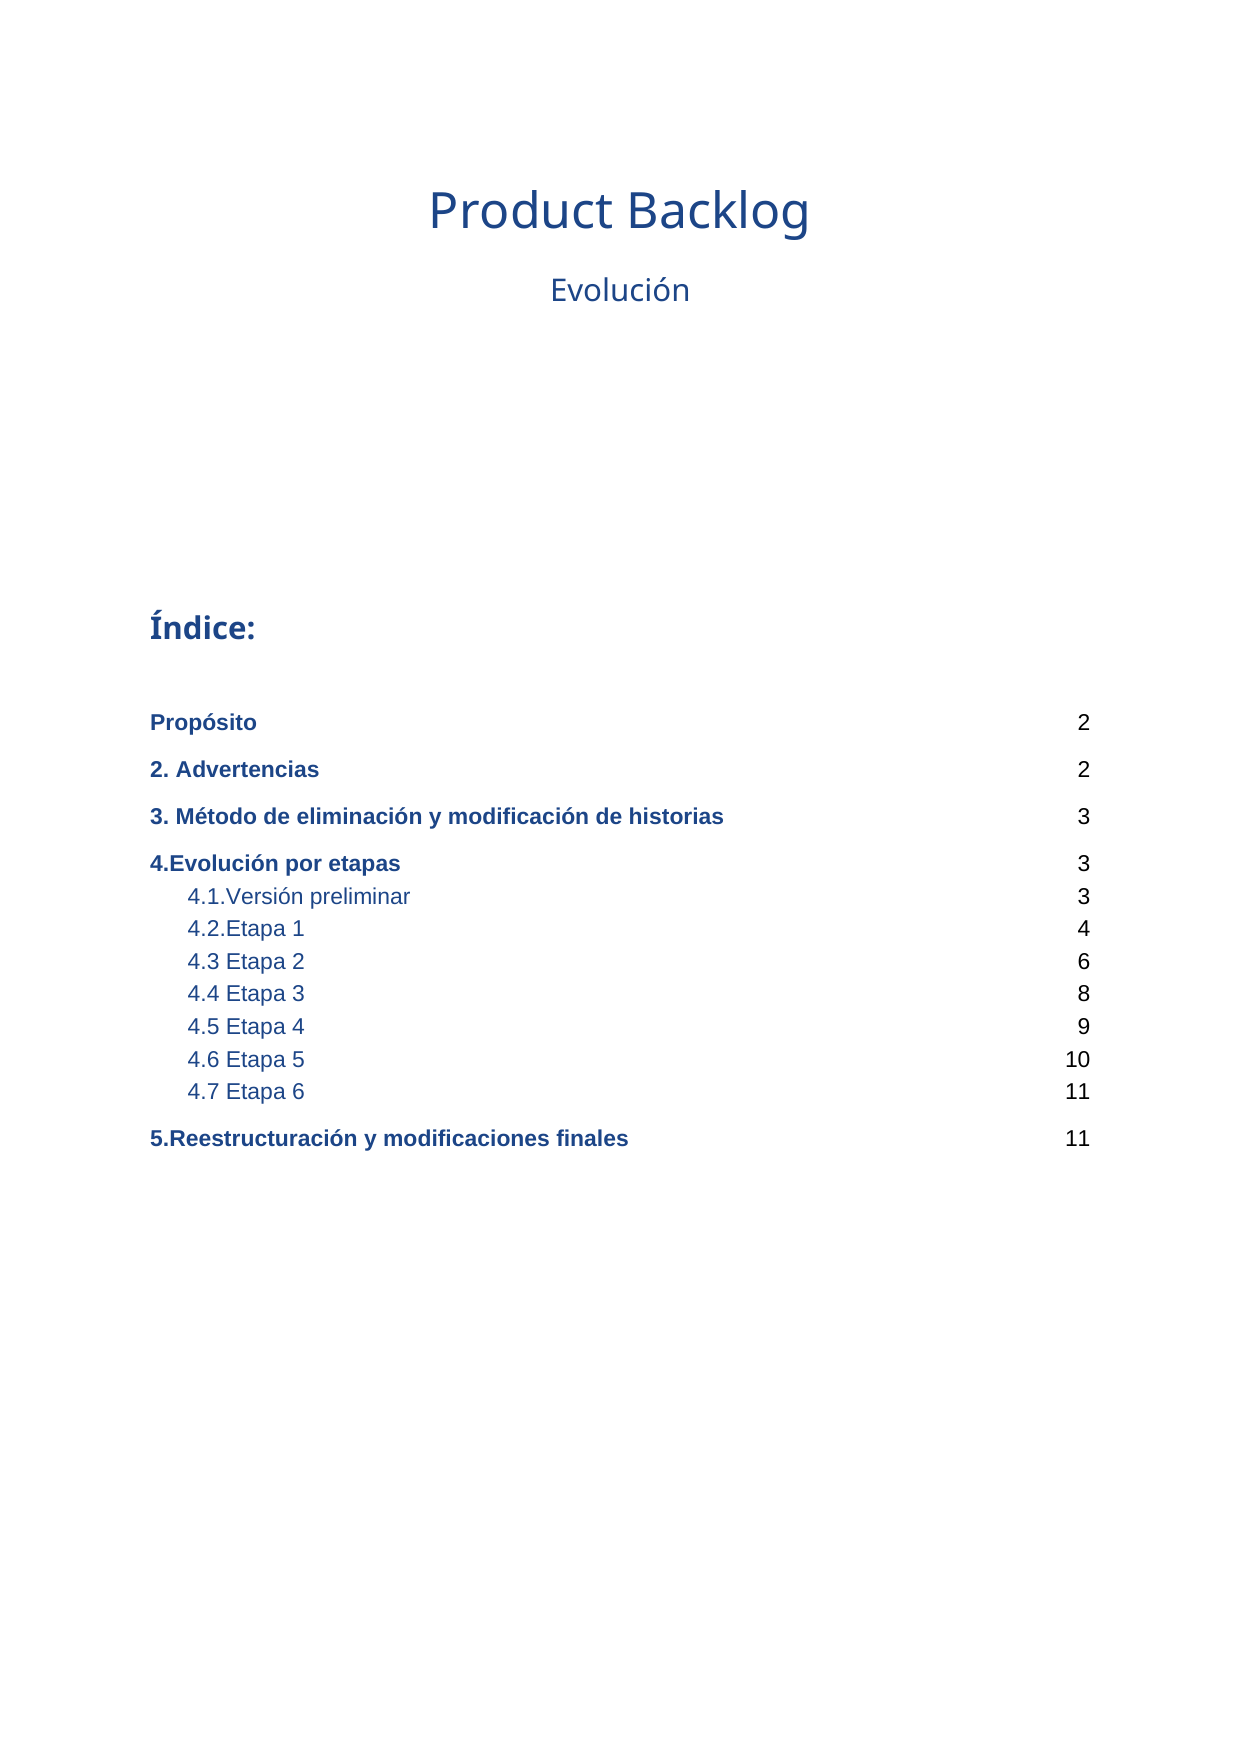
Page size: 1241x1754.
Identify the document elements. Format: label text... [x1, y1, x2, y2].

text 2. Advertencias 2 [150, 756, 1090, 782]
text 4.Evolución por etapas 3 [150, 850, 1090, 876]
text 4.7 Etapa 6 11 [187, 1078, 1090, 1104]
text Product Backlog [150, 175, 1090, 243]
text 4.6 Etapa 5 10 [187, 1046, 1090, 1072]
text Propósito 2 [150, 708, 1090, 735]
text Evolución [150, 268, 1090, 311]
text 5.Reestructuración y modificaciones finales 11 [150, 1125, 1090, 1152]
text 4.4 Etapa 3 8 [187, 980, 1090, 1007]
text 4.3 Etapa 2 6 [187, 948, 1090, 974]
text Índice: [150, 606, 1090, 649]
text 4.1.Versión preliminar 3 [187, 883, 1090, 909]
text 4.5 Etapa 4 9 [187, 1013, 1090, 1039]
text 3. Método de eliminación y modificación de historias 3 [150, 803, 1090, 829]
text 4.2.Etapa 1 4 [187, 915, 1090, 942]
